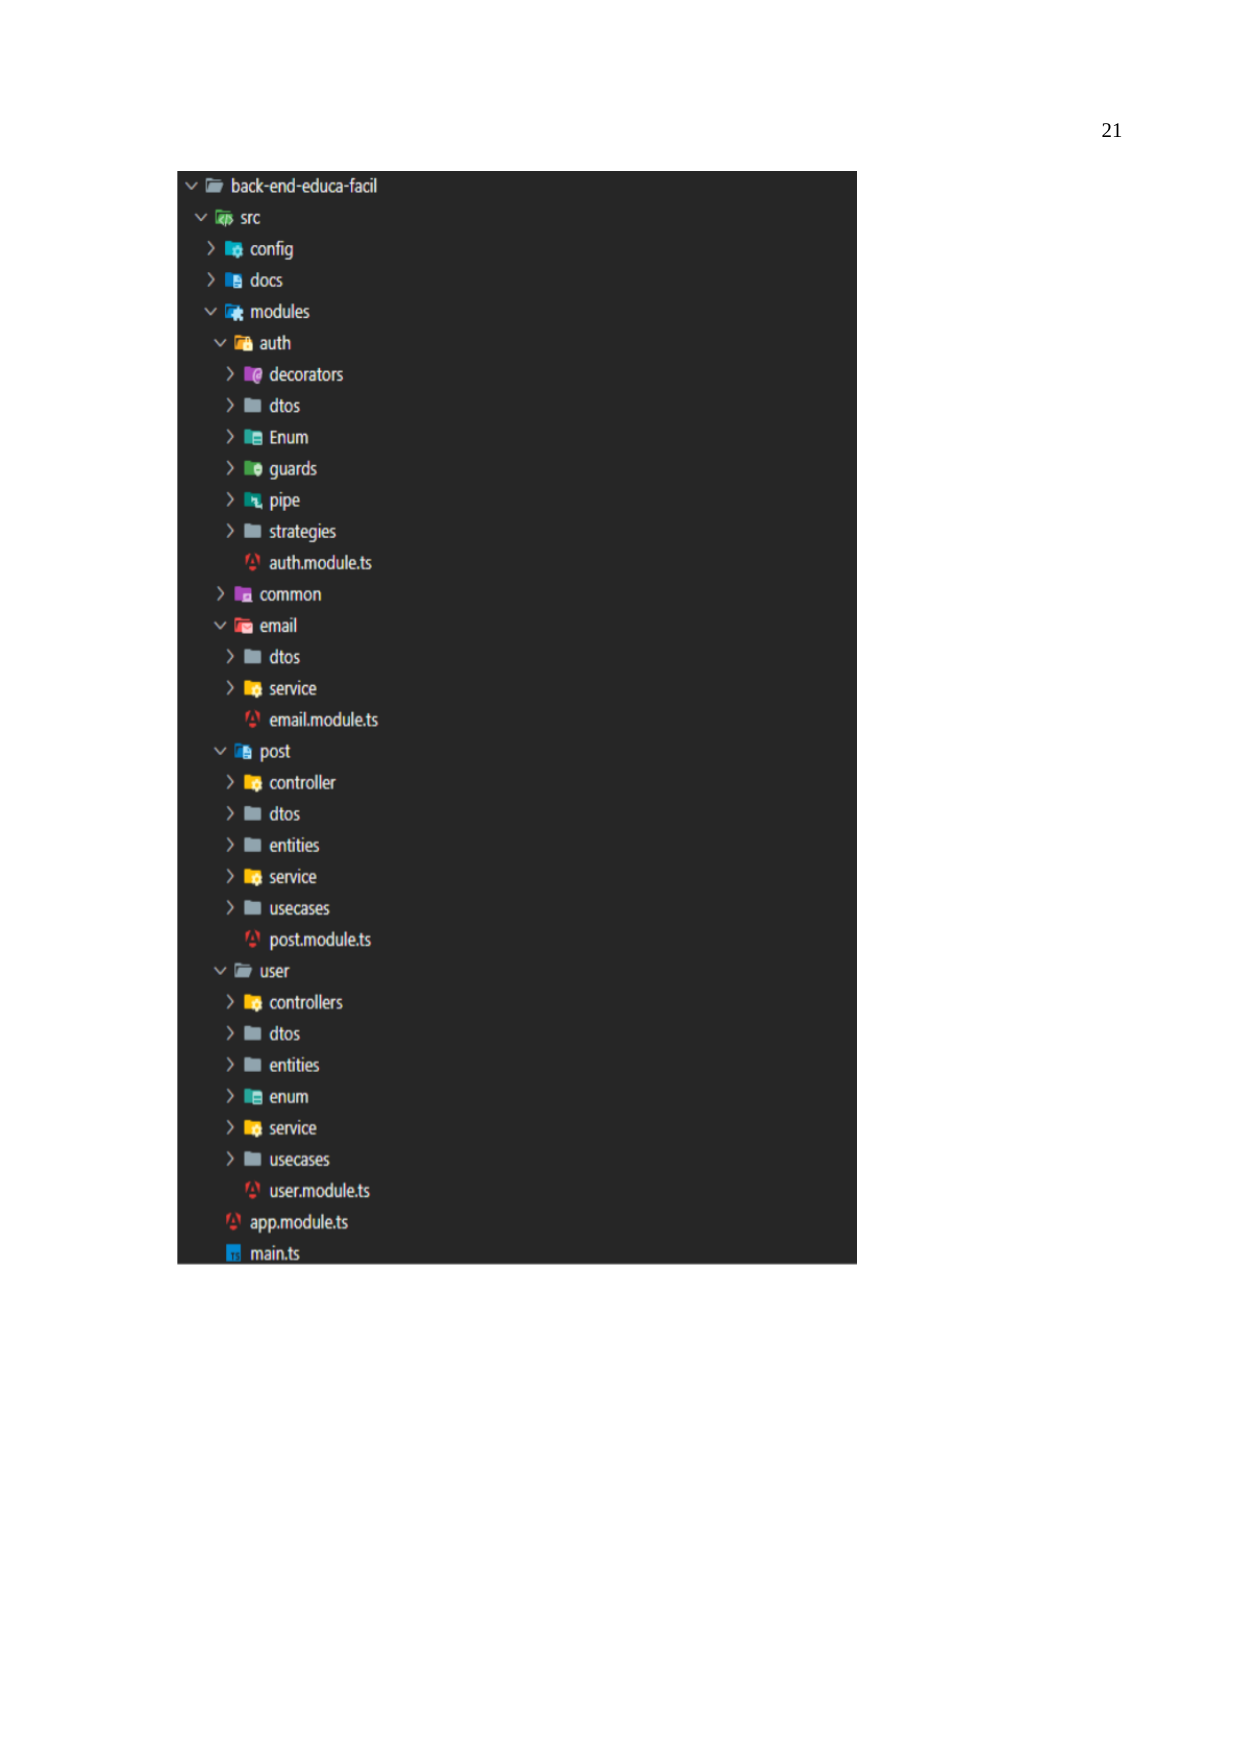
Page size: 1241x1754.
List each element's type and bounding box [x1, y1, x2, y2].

picture [177, 171, 857, 1267]
